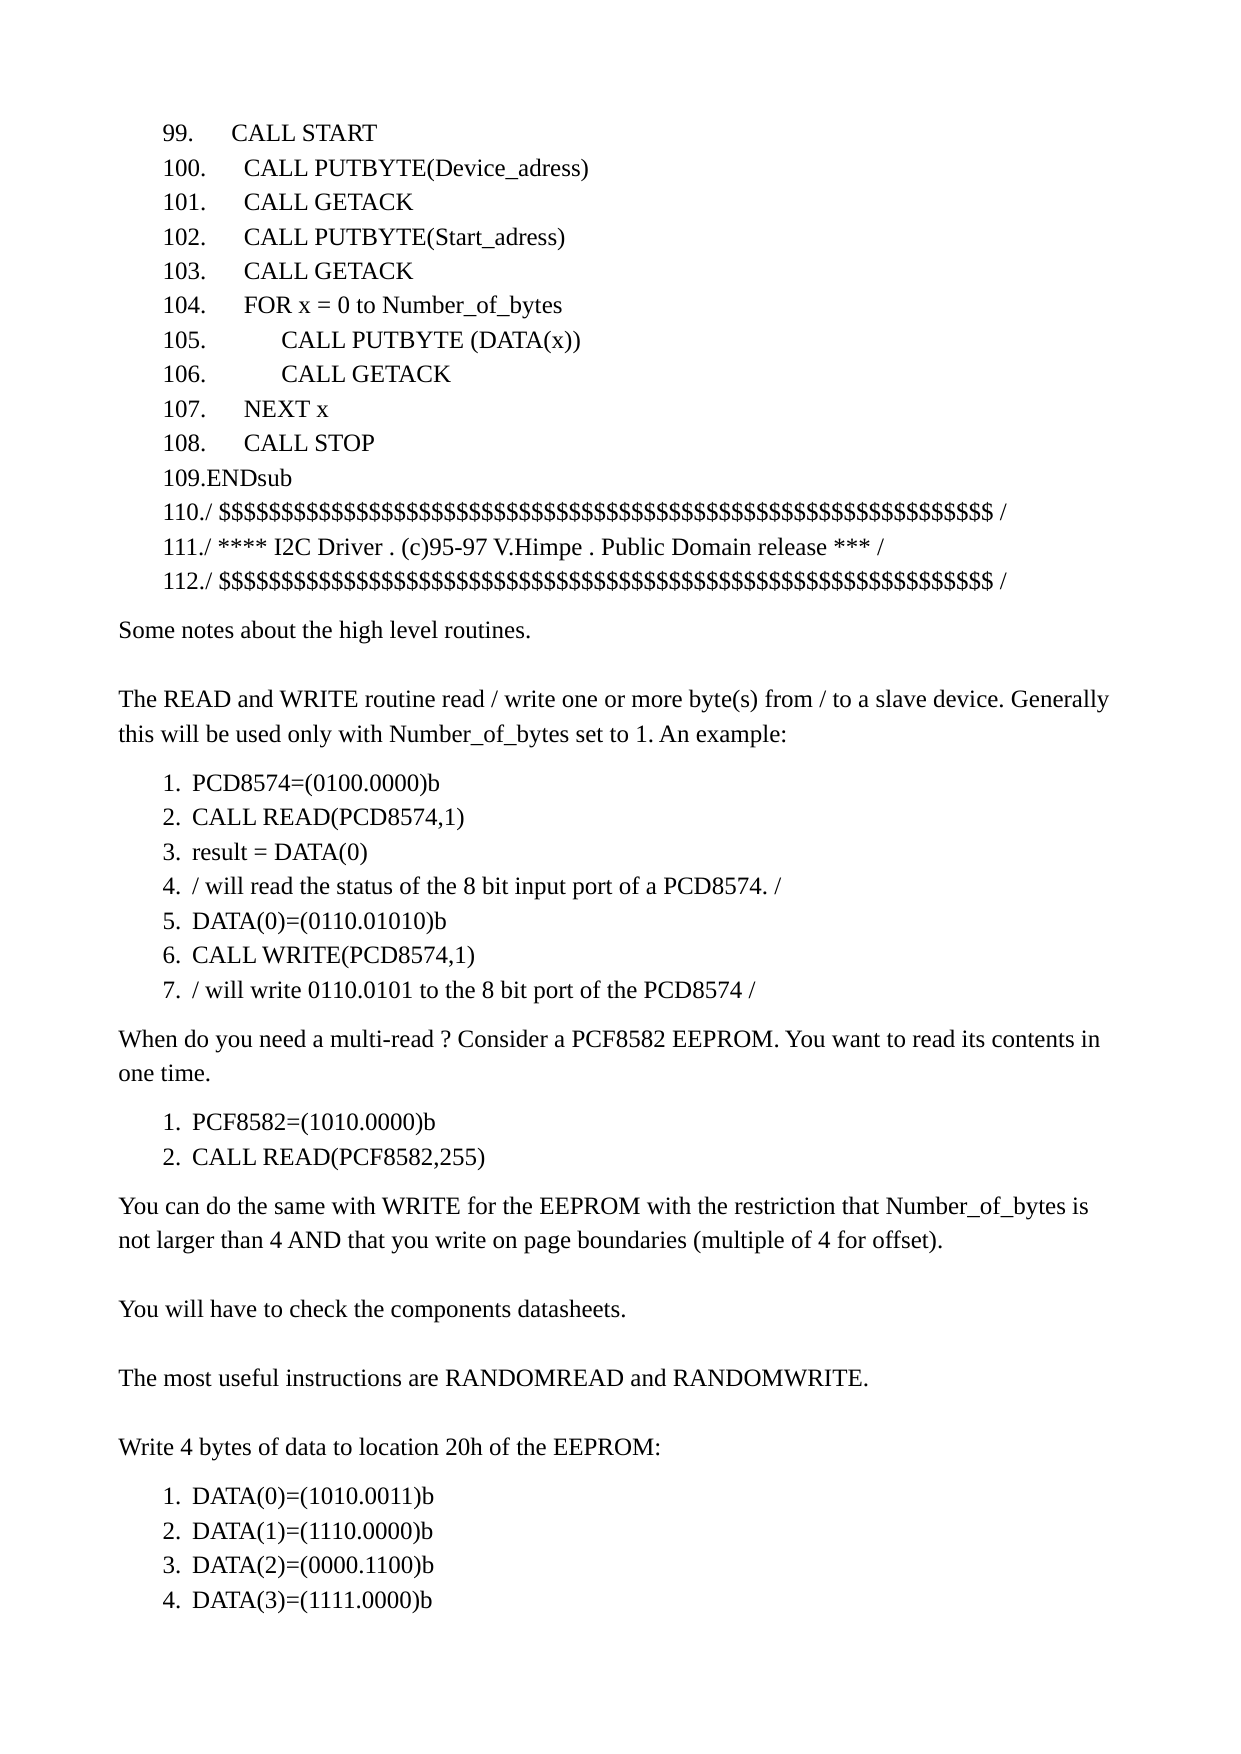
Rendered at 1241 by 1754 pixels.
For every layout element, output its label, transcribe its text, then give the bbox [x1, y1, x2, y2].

list DATA(0)=(1010.0011)b [162, 1481, 1122, 1510]
list ENDsub [162, 463, 1122, 492]
list / **** I2C Driver . (c)95-97 V.Himpe . Public Domain release *** / [162, 532, 1122, 561]
text When do you need a multi-read ? Consider a PCF8582 EEPROM. You want to read its contents in one time. [118, 1024, 1122, 1087]
list PCD8574=(0100.0000)b [162, 768, 1122, 797]
list result = DATA(0) [162, 837, 1122, 866]
list CALL READ(PCF8582,255) [162, 1142, 1122, 1171]
list DATA(2)=(0000.1100)b [162, 1550, 1122, 1579]
list FOR x = 0 to Number_of_bytes [162, 291, 1122, 319]
list CALL START [162, 118, 1122, 147]
list / will write 0110.0101 to the 8 bit port of the PCD8574 / [162, 975, 1122, 1003]
list CALL GETACK [162, 359, 1122, 388]
text Some notes about the high level routines. The READ and WRITE routine read / write one or more byte(s) from / to a slave device. Generally this will be used only with Number_of_bytes set to 1. An example: [118, 615, 1122, 748]
list NEXT x [162, 394, 1122, 423]
list CALL PUTBYTE (DATA(x)) [162, 325, 1122, 354]
list / $$$$$$$$$$$$$$$$$$$$$$$$$$$$$$$$$$$$$$$$$$$$$$$$$$$$$$$$$$$$$$ / [162, 497, 1122, 526]
list CALL GETACK [162, 187, 1122, 216]
text You can do the same with WRITE for the EEPROM with the restriction that Number_of_bytes is not larger than 4 AND that you write on page boundaries (multiple of 4 for offset). You will have to check the components datasheets. The most useful instructions are RANDOMREAD and RANDOMWRITE. Write 4 bytes of data to location 20h of the EEPROM: [118, 1191, 1122, 1461]
list CALL PUTBYTE(Device_adress) [162, 153, 1122, 181]
list CALL PUTBYTE(Start_adress) [162, 222, 1122, 250]
list DATA(0)=(0110.01010)b [162, 906, 1122, 934]
list CALL GETACK [162, 256, 1122, 285]
list DATA(1)=(1110.0000)b [162, 1516, 1122, 1544]
list CALL READ(PCD8574,1) [162, 802, 1122, 831]
list DATA(3)=(1111.0000)b [162, 1585, 1122, 1613]
list CALL STOP [162, 428, 1122, 457]
list CALL WRITE(PCD8574,1) [162, 940, 1122, 969]
list / $$$$$$$$$$$$$$$$$$$$$$$$$$$$$$$$$$$$$$$$$$$$$$$$$$$$$$$$$$$$$$ / [162, 566, 1122, 595]
list / will read the status of the 8 bit input port of a PCD8574. / [162, 871, 1122, 900]
list PCF8582=(1010.0000)b [162, 1107, 1122, 1136]
